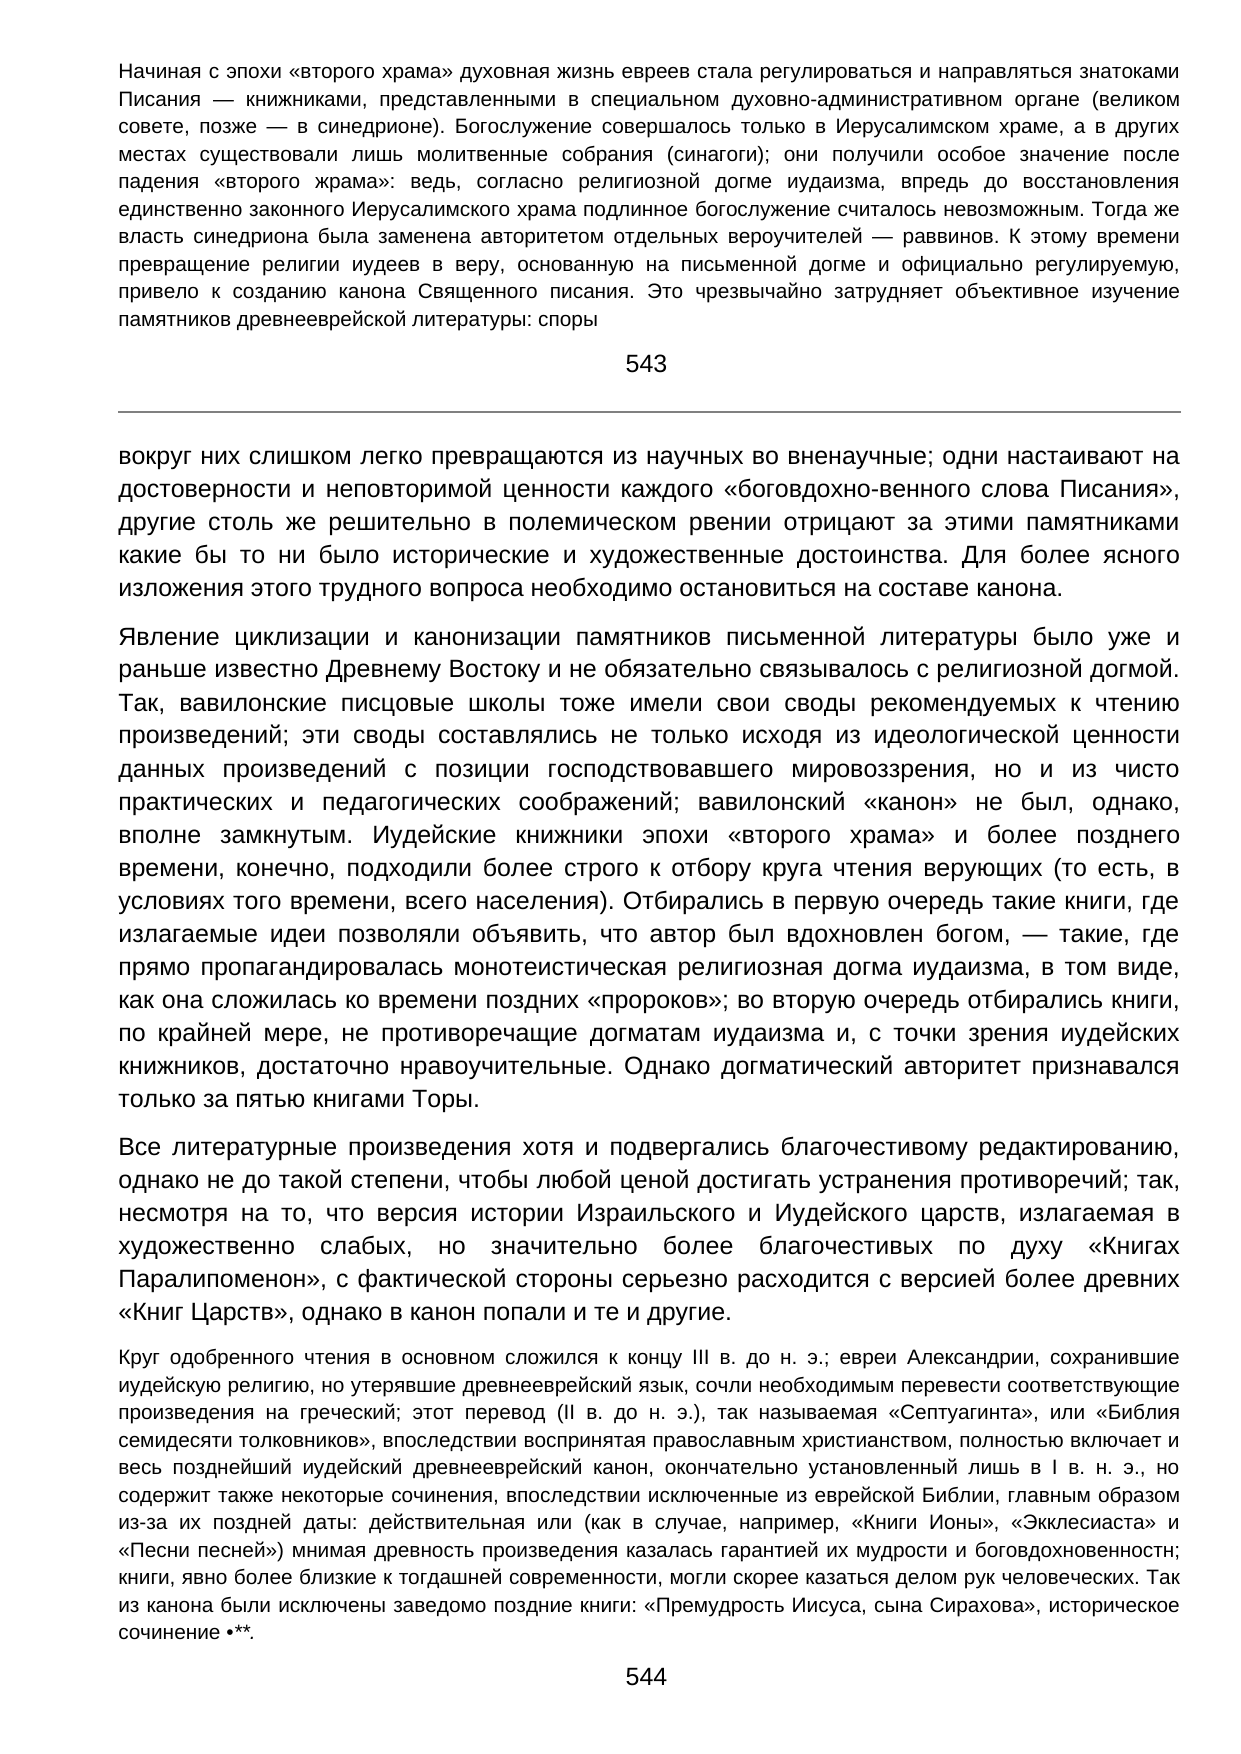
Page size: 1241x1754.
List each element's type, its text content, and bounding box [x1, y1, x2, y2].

text вокруг них слишком легко превращаются из научных во вненаучные; одни настаивают на достоверности и неповторимой ценности каждого «боговдохно-венного слова Писания», другие столь же решительно в полемическом рвении отрицают за этими памятниками какие бы то ни было исторические и художественные достоинства. Для более ясного изложения этого трудного вопроса необходимо остановиться на составе канона. [118, 441, 1181, 602]
text Все литературные произведения хотя и подвергались благочестивому редактированию, однако не до такой степени, чтобы любой ценой достигать устранения противоречий; так, несмотря на то, что версия истории Израильского и Иудейского царств, излагаемая в художественно слабых, но значительно более благочестивых по духу «Книгах Паралипоменон», с фактической стороны серьезно расходится с версией более древних «Книг Царств», однако в канон попали и те и другие. [118, 1132, 1181, 1326]
text Явление циклизации и канонизации памятников письменной литературы было уже и раньше известно Древнему Востоку и не обязательно связывалось с религиозной догмой. Так, вавилонские писцовые школы тоже имели свои своды рекомендуемых к чтению произведений; эти своды составлялись не только исходя из идеологической ценности данных произведений с позиции господствовавшего мировоззрения, но и из чисто практических и педагогических соображений; вавилонский «канон» не был, однако, вполне замкнутым. Иудейские книжники эпохи «второго храма» и более позднего времени, конечно, подходили более строго к отбору круга чтения верующих (то есть, в условиях того времени, всего населения). Отбирались в первую очередь такие книги, где излагаемые идеи позволяли объявить, что автор был вдохновлен богом, — такие, где прямо пропагандировалась монотеистическая религиозная догма иудаизма, в том виде, как она сложилась ко времени поздних «пророков»; во вторую очередь отбирались книги, по крайней мере, не противоречащие догматам иудаизма и, с точки зрения иудейских книжников, достаточно нравоучительные. Однако догматический авторитет признавался только за пятью книгами Торы. [118, 621, 1181, 1112]
text Круг одобренного чтения в основном сложился к концу III в. до н. э.; евреи Александрии, сохранившие иудейскую религию, но утерявшие древнееврейский язык, сочли необходимым перевести соответствующие произведения на греческий; этот перевод (II в. до н. э.), так называемая «Септуагинта», или «Библия семидесяти толковников», впоследствии воспринятая православным христианством, полностью включает и весь позднейший иудейский древнееврейский канон, окончательно установленный лишь в I в. н. э., но содержит также некоторые сочинения, впоследствии исключенные из еврейской Библии, главным образом из-за их поздней даты: действительная или (как в случае, например, «Книги Ионы», «Экклесиаста» и «Песни песней») мнимая древность произведения казалась гарантией их мудрости и боговдохновенностн; книги, явно более близкие к тогдашней современности, могли скорее казаться делом рук человеческих. Так из канона были исключены заведомо поздние книги: «Премудрость Иисуса, сына Сирахова», историческое сочинение •**. [118, 1345, 1181, 1644]
text 543 [118, 349, 1181, 378]
text 544 [118, 1662, 1181, 1691]
text Начиная с эпохи «второго храма» духовная жизнь евреев стала регулироваться и направляться знатоками Писания — книжниками, представленными в специальном духовно-административном органе (великом совете, позже — в синедрионе). Богослужение совершалось только в Иерусалимском храме, а в других местах существовали лишь молитвенные собрания (синагоги); они получили особое значение после падения «второго жрама»: ведь, согласно религиозной догме иудаизма, впредь до восстановления единственно законного Иерусалимского храма подлинное богослужение считалось невозможным. Тогда же власть синедриона была заменена авторитетом отдельных вероучителей — раввинов. К этому времени превращение религии иудеев в веру, основанную на письменной догме и официально регулируемую, привело к созданию канона Священного писания. Это чрезвычайно затрудняет объективное изучение памятников древнееврейской литературы: споры [118, 59, 1181, 331]
